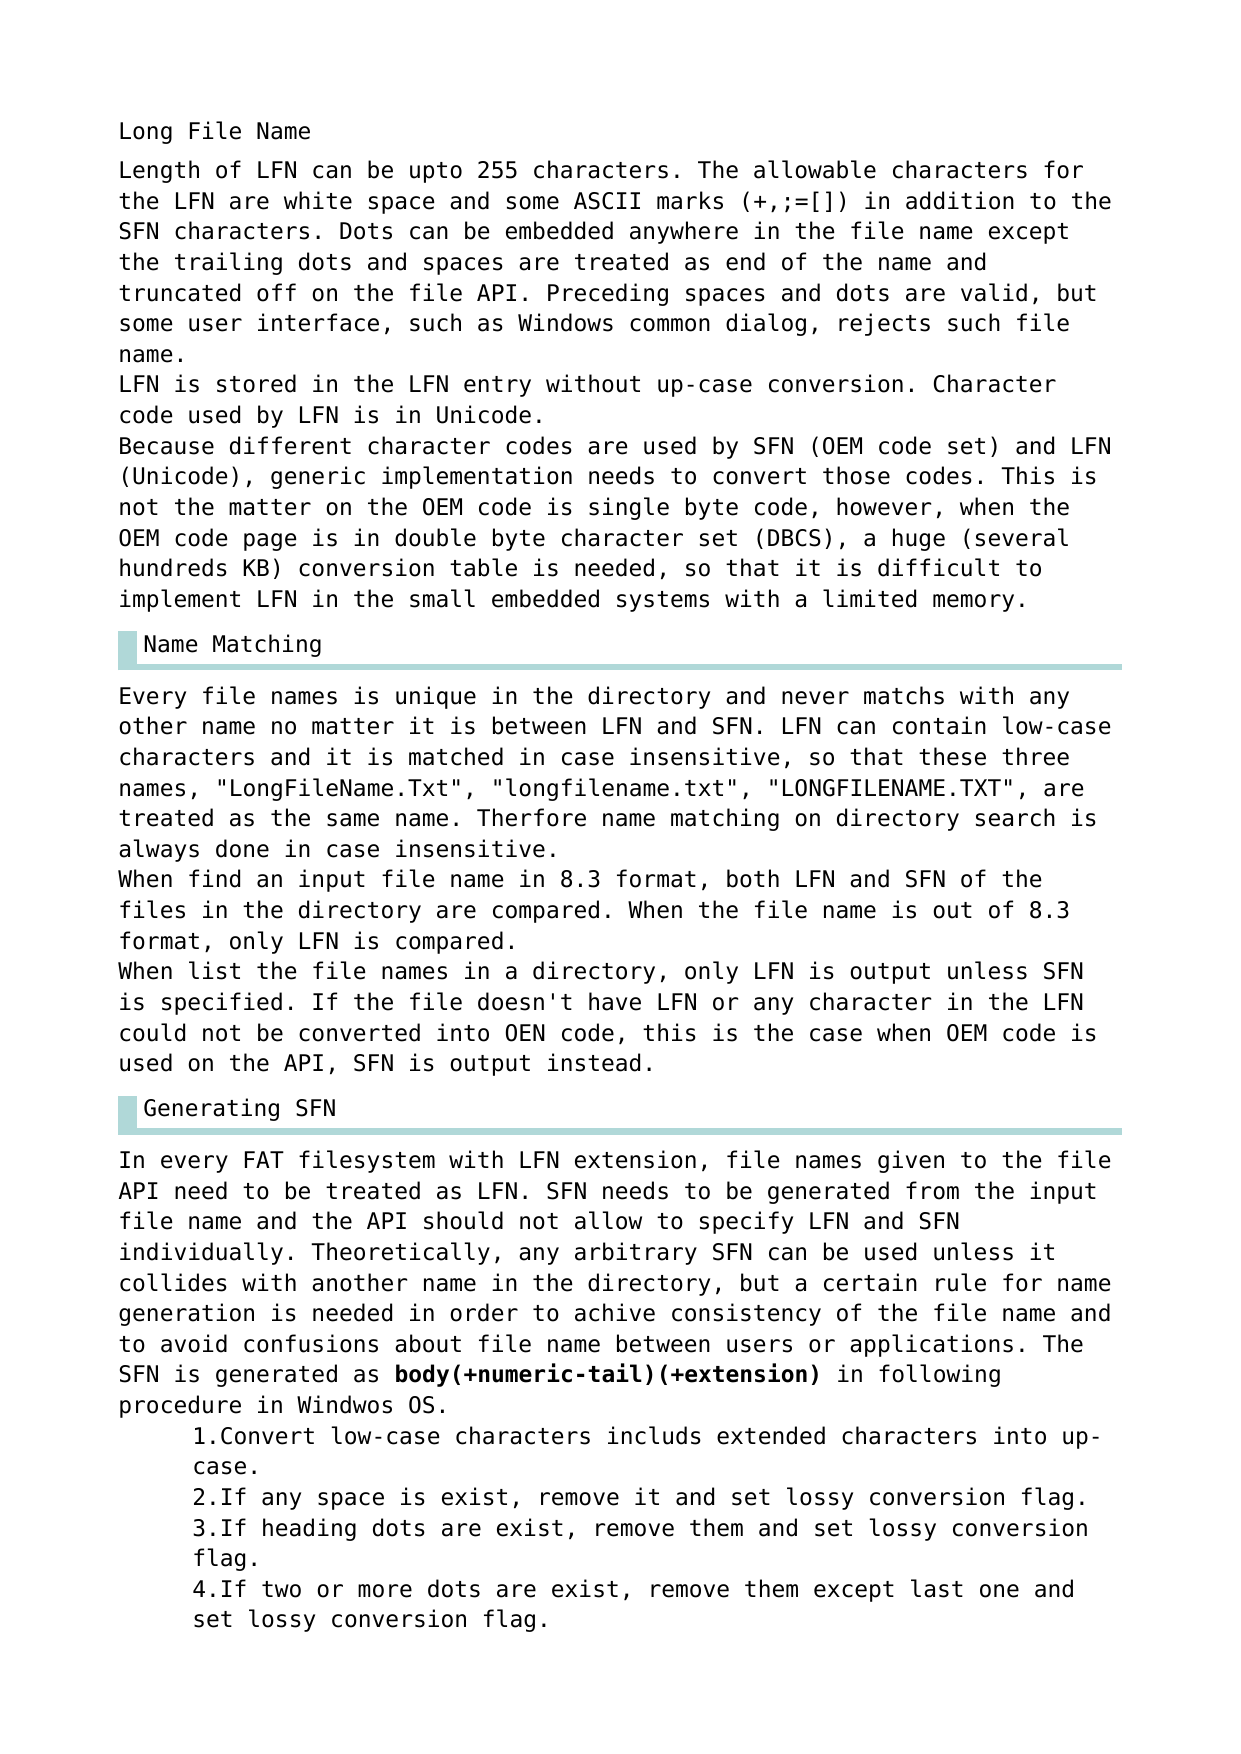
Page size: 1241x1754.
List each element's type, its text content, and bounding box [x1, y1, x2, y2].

subtitle Name Matching [137, 631, 1122, 664]
subtitle Long File Name [118, 118, 1122, 145]
list If heading dots are exist, remove them and set lossy conversion flag. [118, 1515, 1122, 1572]
list Convert low-case characters includs extended characters into up-case. [118, 1423, 1122, 1480]
text Length of LFN can be upto 255 characters. The allowable characters for the LFN are white space and some ASCII marks (+,;=[]) in addition to the SFN characters. Dots can be embedded anywhere in the file name except the trailing dots and spaces are treated as end of the name and truncated off on the file API. Preceding spaces and dots are valid, but some user interface, such as Windows common dialog, rejects such file name. [118, 157, 1122, 368]
list If any space is exist, remove it and set lossy conversion flag. [118, 1484, 1122, 1511]
text Because different character codes are used by SFN (OEM code set) and LFN (Unicode), generic implementation needs to convert those codes. This is not the matter on the OEM code is single byte code, however, when the OEM code page is in double byte character set (DBCS), a huge (several hundreds KB) conversion table is needed, so that it is difficult to implement LFN in the small embedded systems with a limited memory. [118, 433, 1122, 613]
list If two or more dots are exist, remove them except last one and set lossy conversion flag. [118, 1576, 1122, 1633]
text In every FAT filesystem with LFN extension, file names given to the file API need to be treated as LFN. SFN needs to be generated from the input file name and the API should not allow to specify LFN and SFN individually. Theoretically, any arbitrary SFN can be used unless it collides with another name in the directory, but a certain rule for name generation is needed in order to achive consistency of the file name and to avoid confusions about file name between users or applications. The SFN is generated as body(+numeric-tail)(+extension) in following procedure in Windwos OS. [118, 1147, 1122, 1419]
text LFN is stored in the LFN entry without up-case conversion. Character code used by LFN is in Unicode. [118, 372, 1122, 429]
text Every file names is unique in the directory and never matchs with any other name no matter it is between LFN and SFN. LFN can contain low-case characters and it is matched in case insensitive, so that these three names, "LongFileName.Txt", "longfilename.txt", "LONGFILENAME.TXT", are treated as the same name. Therfore name matching on directory search is always done in case insensitive. [118, 683, 1122, 863]
subtitle Generating SFN [137, 1096, 1122, 1128]
text When list the file names in a directory, only LFN is output unless SFN is specified. If the file doesn't have LFN or any character in the LFN could not be converted into OEN code, this is the case when OEM code is used on the API, SFN is output instead. [118, 958, 1122, 1077]
text When find an input file name in 8.3 format, both LFN and SFN of the files in the directory are compared. When the file name is out of 8.3 format, only LFN is compared. [118, 867, 1122, 954]
